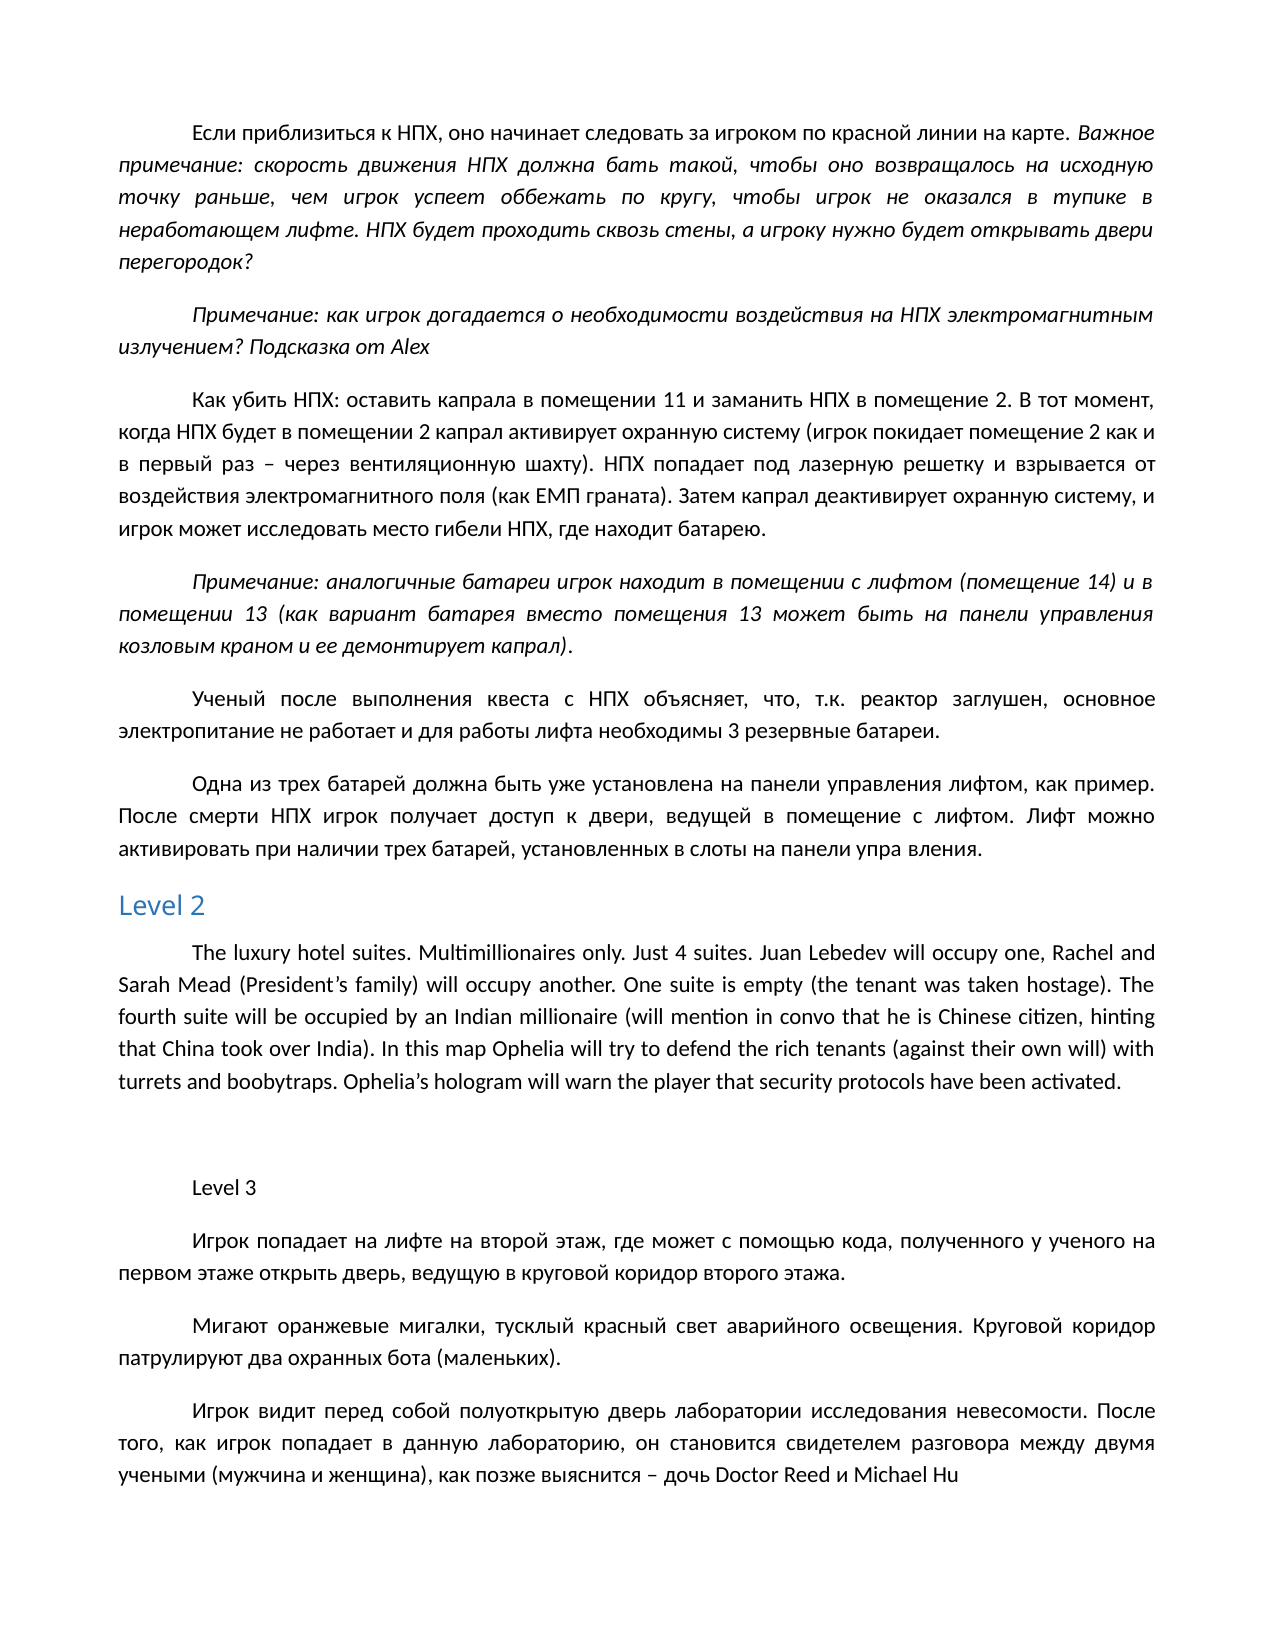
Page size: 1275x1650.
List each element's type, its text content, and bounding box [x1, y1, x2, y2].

text Если приблизиться к НПХ, оно начинает следовать за игроком по красной линии на карте. Важное примечание: скорость движения НПХ должна бать такой, чтобы оно возвращалось на исходную точку раньше, чем игрок успеет оббежать по кругу, чтобы игрок не оказался в тупике в неработающем лифте. НПХ будет проходить сквозь стены, а игроку нужно будет открывать двери перегородок? [118, 118, 1157, 275]
text Игрок попадает на лифте на второй этаж, где может с помощью кода, полученного у ученого на первом этаже открыть дверь, ведущую в круговой коридор второго этажа. [118, 1226, 1157, 1286]
text Level 3 [118, 1173, 1157, 1201]
text Игрок видит перед собой полуоткрытую дверь лаборатории исследования невесомости. После того, как игрок попадает в данную лабораторию, он становится свидетелем разговора между двумя учеными (мужчина и женщина), как позже выяснится – дочь Doctor Reed и Michael Hu [118, 1396, 1157, 1489]
text Примечание: аналогичные батареи игрок находит в помещении с лифтом (помещение 14) и в помещении 13 (как вариант батарея вместо помещения 13 может быть на панели управления козловым краном и ее демонтирует капрал). [118, 567, 1157, 659]
subtitle Level 2 [118, 887, 1157, 924]
text Мигают оранжевые мигалки, тусклый красный свет аварийного освещения. Круговой коридор патрулируют два охранных бота (маленьких). [118, 1311, 1157, 1371]
text Как убить НПХ: оставить капрала в помещении 11 и заманить НПХ в помещение 2. В тот момент, когда НПХ будет в помещении 2 капрал активирует охранную систему (игрок покидает помещение 2 как и в первый раз – через вентиляционную шахту). НПХ попадает под лазерную решетку и взрывается от воздействия электромагнитного поля (как ЕМП граната). Затем капрал деактивирует охранную систему, и игрок может исследовать место гибели НПХ, где находит батарею. [118, 385, 1157, 542]
text Примечание: как игрок догадается о необходимости воздействия на НПХ электромагнитным излучением? Подсказка от Alex [118, 300, 1157, 360]
text Ученый после выполнения квеста с НПХ объясняет, что, т.к. реактор заглушен, основное электропитание не работает и для работы лифта необходимы 3 резервные батареи. [118, 684, 1157, 744]
text The luxury hotel suites. Multimillionaires only. Just 4 suites. Juan Lebedev will occupy one, Rachel and Sarah Mead (President’s family) will occupy another. One suite is empty (the tenant was taken hostage). The fourth suite will be occupied by an Indian millionaire (will mention in convo that he is Chinese citizen, hinting that China took over India). In this map Ophelia will try to defend the rich tenants (against their own will) with turrets and boobytraps. Ophelia’s hologram will warn the player that security protocols have been activated. [118, 938, 1157, 1095]
text Одна из трех батарей должна быть уже установлена на панели управления лифтом, как пример. После смерти НПХ игрок получает доступ к двери, ведущей в помещение с лифтом. Лифт можно активировать при наличии трех батарей, установленных в слоты на панели упра вления. [118, 769, 1157, 862]
